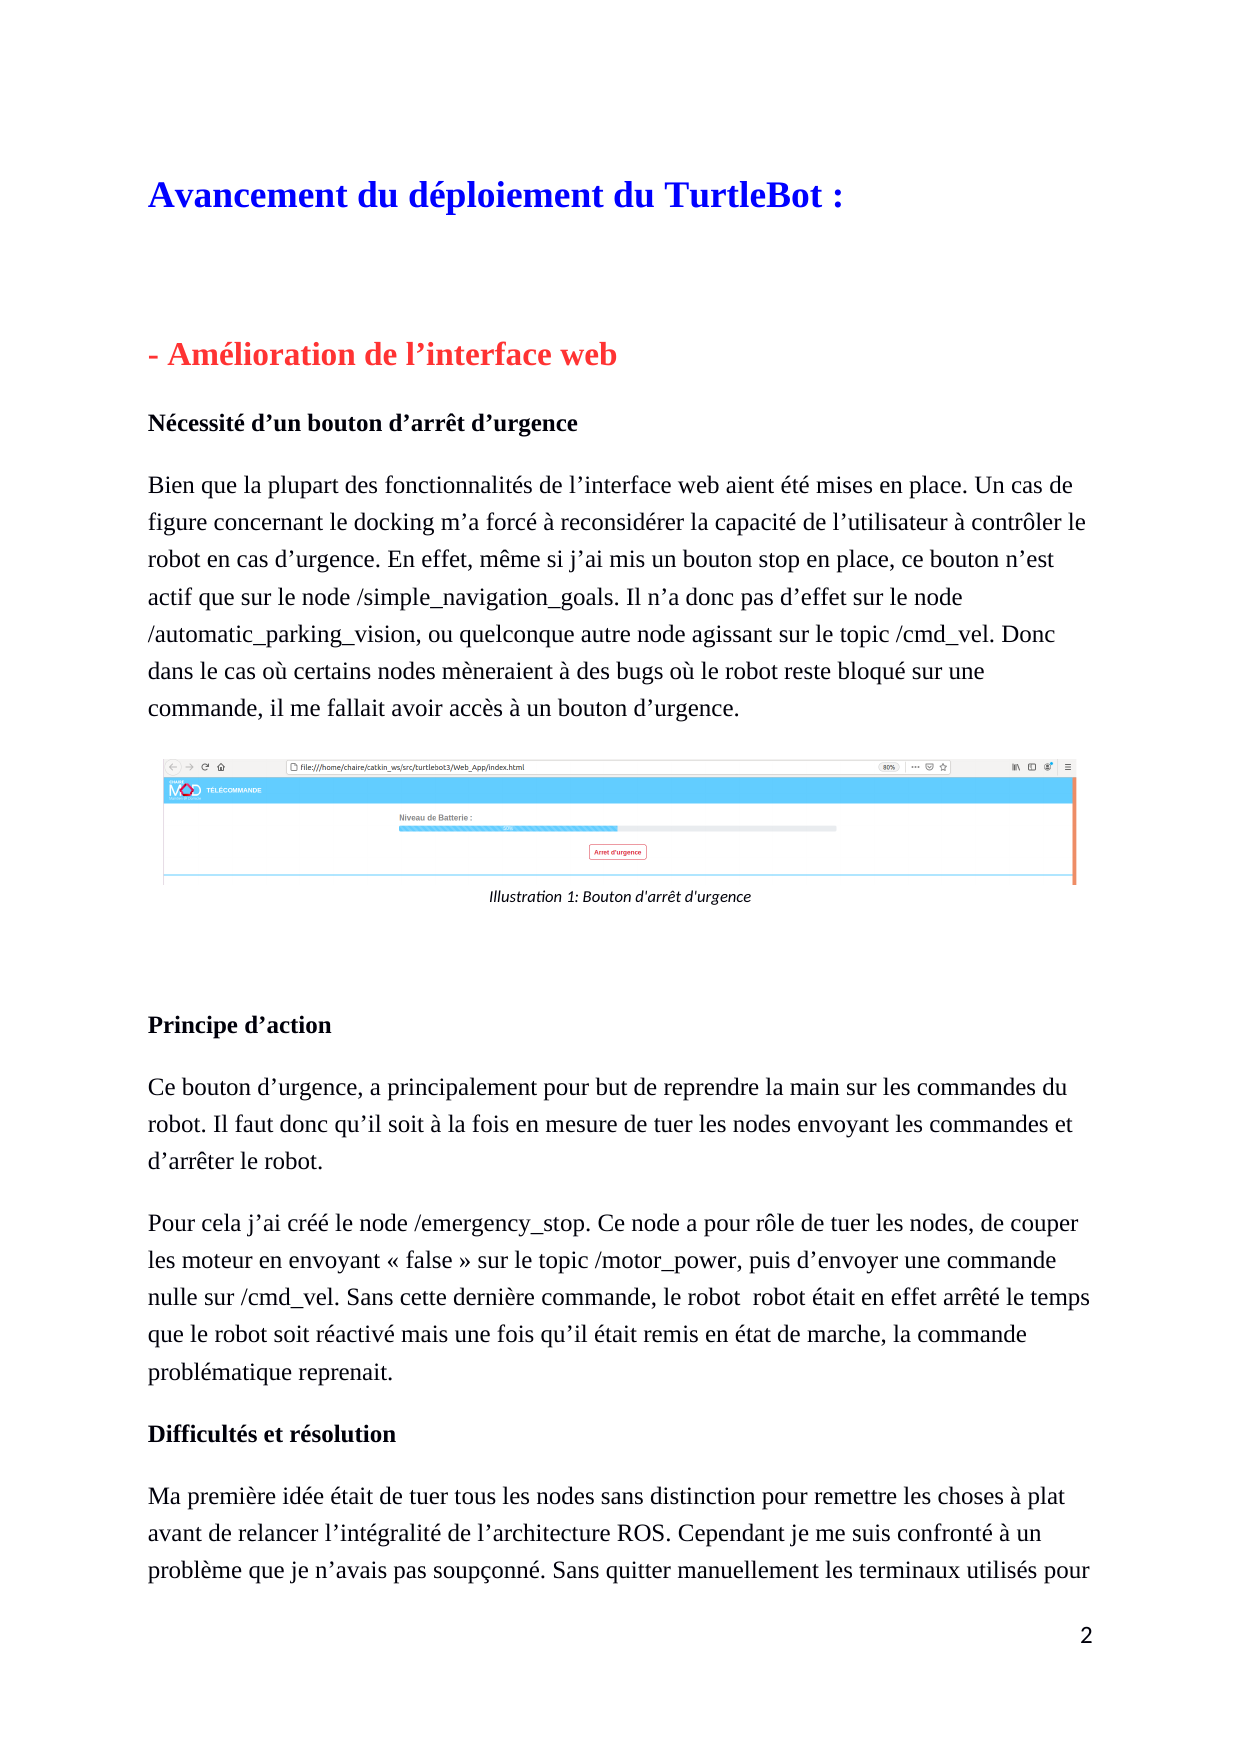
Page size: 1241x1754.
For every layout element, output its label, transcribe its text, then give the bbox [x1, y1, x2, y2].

text Pour cela j’ai créé le node /emergency_stop. Ce node a pour rôle de tuer les nodes, de couper les moteur en envoyant « false » sur le topic /motor_power, puis d’envoyer une commande nulle sur /cmd_vel. Sans cette dernière commande, le robot robot était en effet arrêté le temps que le robot soit réactivé mais une fois qu’il était remis en état de marche, la commande problématique reprenait. [148, 1208, 1092, 1385]
text - Amélioration de l’interface web [148, 334, 1092, 372]
text Illustration 1: Bouton d'arrêt d'urgence [164, 811, 1076, 906]
text Principe d’action [148, 1010, 1092, 1039]
text Ma première idée était de tuer tous les nodes sans distinction pour remettre les choses à plat avant de relancer l’intégralité de l’architecture ROS. Cependant je me suis confronté à un problème que je n’avais pas soupçonné. Sans quitter manuellement les terminaux utilisés pour [148, 1481, 1092, 1584]
text Ce bouton d’urgence, a principalement pour but de reprendre la main sur les commandes du robot. Il faut donc qu’il soit à la fois en mesure de tuer les nodes envoyant les commandes et d’arrêter le robot. [148, 1072, 1092, 1175]
picture [163, 759, 1077, 811]
text Nécessité d’un bouton d’arrêt d’urgence [148, 408, 1092, 437]
text Avancement du déploiement du TurtleBot : [148, 173, 1092, 216]
text Bien que la plupart des fonctionnalités de l’interface web aient été mises en place. Un cas de figure concernant le docking m’a forcé à reconsidérer la capacité de l’utilisateur à contrôler le robot en cas d’urgence. En effet, même si j’ai mis un bouton stop en place, ce bouton n’est actif que sur le node /simple_navigation_goals. Il n’a donc pas d’effet sur le node /automatic_parking_vision, ou quelconque autre node agissant sur le topic /cmd_vel. Donc dans le cas où certains nodes mèneraient à des bugs où le robot reste bloqué sur une commande, il me fallait avoir accès à un bouton d’urgence. [148, 470, 1092, 722]
text Difficultés et résolution [148, 1419, 1092, 1447]
